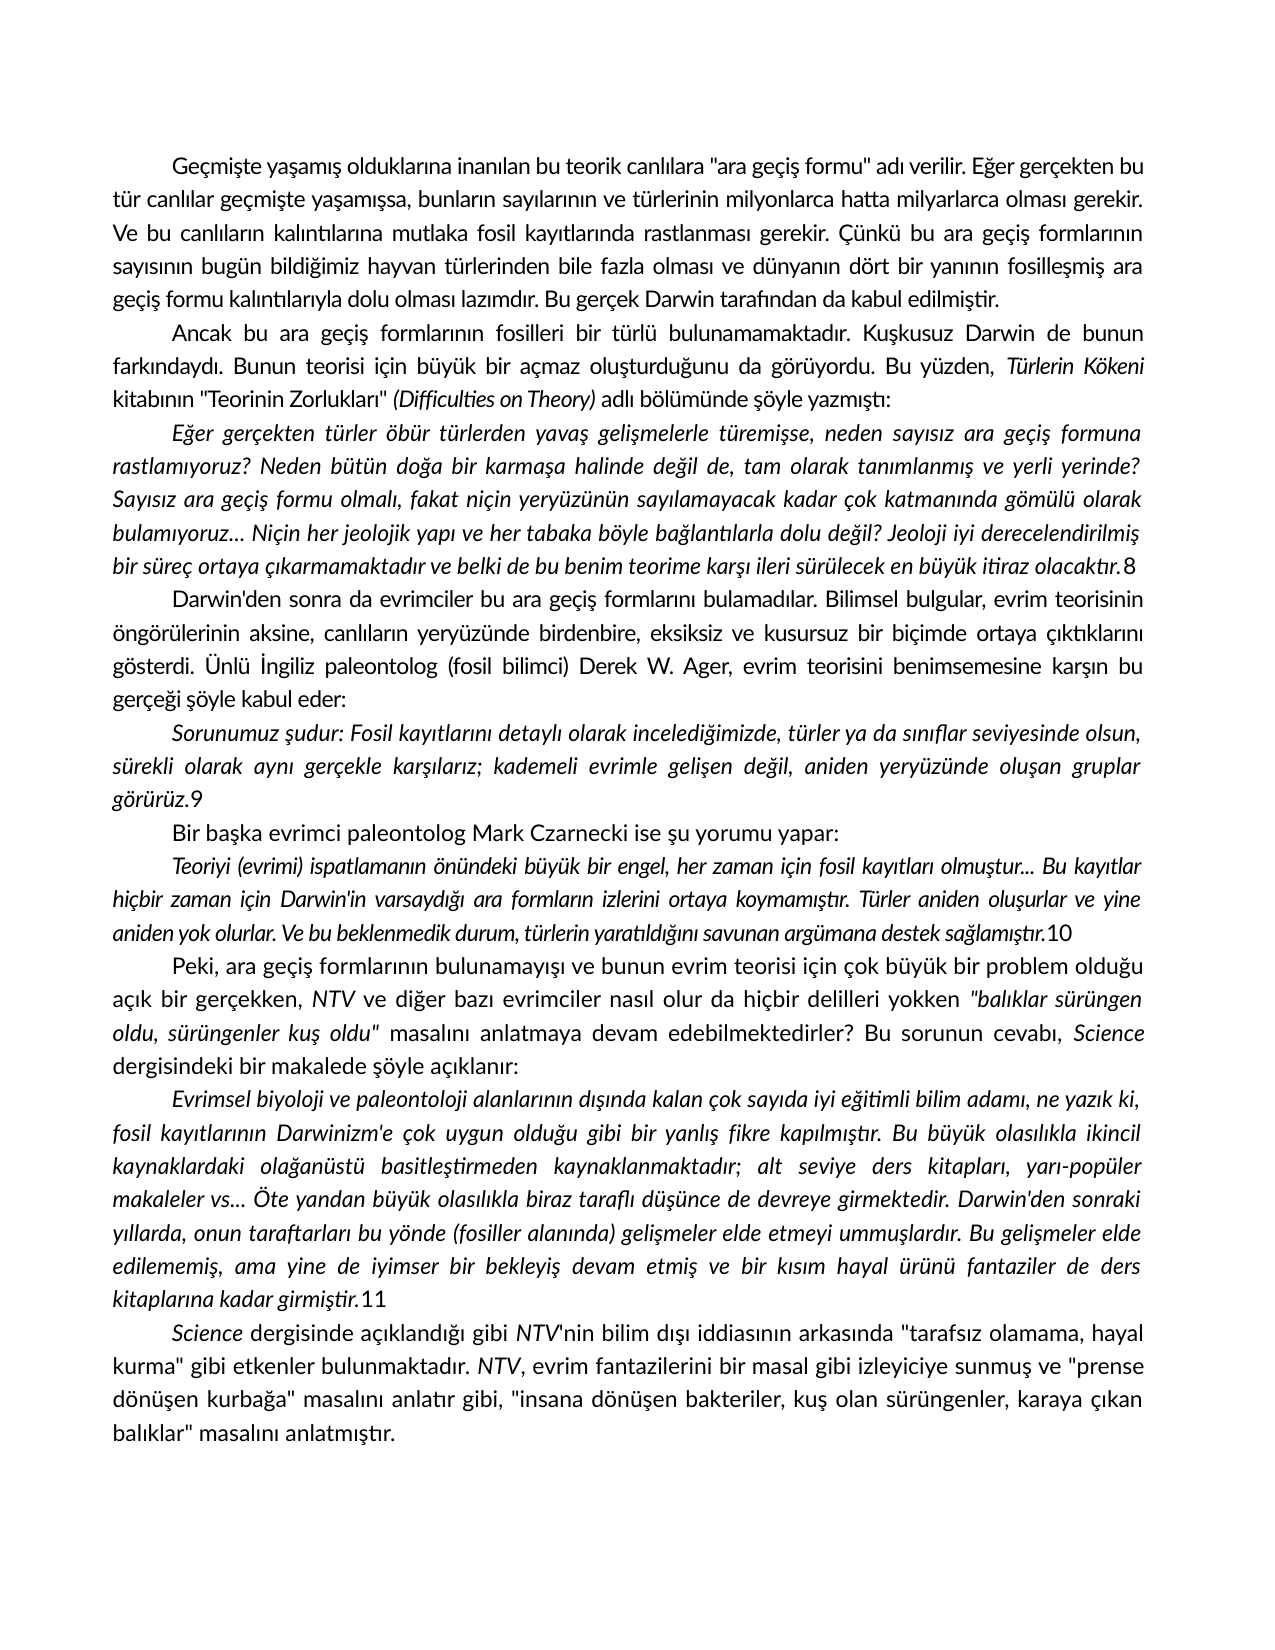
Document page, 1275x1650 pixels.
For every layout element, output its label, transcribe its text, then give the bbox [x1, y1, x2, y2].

text Sorunumuz şudur: Fosil kayıtlarını detaylı olarak incelediğimizde, türler ya da sınıflar seviyesinde olsun, sürekli olarak aynı gerçekle karşılarız; kademeli evrimle gelişen değil, aniden yeryüzünde oluşan gruplar görürüz.9 [112, 714, 1145, 814]
text Bir başka evrimci paleontolog Mark Czarnecki ise şu yorumu yapar: [112, 814, 1145, 848]
text Evrimsel biyoloji ve paleontoloji alanlarının dışında kalan çok sayıda iyi eğitimli bilim adamı, ne yazık ki, fosil kayıtlarının Darwinizm'e çok uygun olduğu gibi bir yanlış fikre kapılmıştır. Bu büyük olasılıkla ikincil kaynaklardaki olağanüstü basitleştirmeden kaynaklanmaktadır; alt seviye ders kitapları, yarı-popüler makaleler vs... Öte yandan büyük olasılıkla biraz taraflı düşünce de devreye girmektedir. Darwin'den sonraki yıllarda, onun taraftarları bu yönde (fosiller alanında) gelişmeler elde etmeyi ummuşlardır. Bu gelişmeler elde edilememiş, ama yine de iyimser bir bekleyiş devam etmiş ve bir kısım hayal ürünü fantaziler de ders kitaplarına kadar girmiştir.11 [112, 1081, 1145, 1314]
text Science dergisinde açıklandığı gibi NTV'nin bilim dışı iddiasının arkasında "tarafsız olamama, hayal kurma" gibi etkenler bulunmaktadır. NTV, evrim fantazilerini bir masal gibi izleyiciye sunmuş ve "prense dönüşen kurbağa" masalını anlatır gibi, "insana dönüşen bakteriler, kuş olan sürüngenler, karaya çıkan balıklar" masalını anlatmıştır. [112, 1314, 1145, 1448]
text Peki, ara geçiş formlarının bulunamayışı ve bunun evrim teorisi için çok büyük bir problem olduğu açık bir gerçekken, NTV ve diğer bazı evrimciler nasıl olur da hiçbir delilleri yokken "balıklar sürüngen oldu, sürüngenler kuş oldu" masalını anlatmaya devam edebilmektedirler? Bu sorunun cevabı, Science dergisindeki bir makalede şöyle açıklanır: [112, 948, 1145, 1081]
text Eğer gerçekten türler öbür türlerden yavaş gelişmelerle türemişse, neden sayısız ara geçiş formuna rastlamıyoruz? Neden bütün doğa bir karmaşa halinde değil de, tam olarak tanımlanmış ve yerli yerinde? Sayısız ara geçiş formu olmalı, fakat niçin yeryüzünün sayılamayacak kadar çok katmanında gömülü olarak bulamıyoruz... Niçin her jeolojik yapı ve her tabaka böyle bağlantılarla dolu değil? Jeoloji iyi derecelendirilmiş bir süreç ortaya çıkarmamaktadır ve belki de bu benim teorime karşı ileri sürülecek en büyük itiraz olacaktır.8 [112, 414, 1145, 581]
text Geçmişte yaşamış olduklarına inanılan bu teorik canlılara "ara geçiş formu" adı verilir. Eğer gerçekten bu tür canlılar geçmişte yaşamışsa, bunların sayılarının ve türlerinin milyonlarca hatta milyarlarca olması gerekir. Ve bu canlıların kalıntılarına mutlaka fosil kayıtlarında rastlanması gerekir. Çünkü bu ara geçiş formlarının sayısının bugün bildiğimiz hayvan türlerinden bile fazla olması ve dünyanın dört bir yanının fosilleşmiş ara geçiş formu kalıntılarıyla dolu olması lazımdır. Bu gerçek Darwin tarafından da kabul edilmiştir. [112, 148, 1145, 314]
text Darwin'den sonra da evrimciler bu ara geçiş formlarını bulamadılar. Bilimsel bulgular, evrim teorisinin öngörülerinin aksine, canlıların yeryüzünde birdenbire, eksiksiz ve kusursuz bir biçimde ortaya çıktıklarını gösterdi. Ünlü İngiliz paleontolog (fosil bilimci) Derek W. Ager, evrim teorisini benimsemesine karşın bu gerçeği şöyle kabul eder: [112, 581, 1145, 714]
text Teoriyi (evrimi) ispatlamanın önündeki büyük bir engel, her zaman için fosil kayıtları olmuştur... Bu kayıtlar hiçbir zaman için Darwin'in varsaydığı ara formların izlerini ortaya koymamıştır. Türler aniden oluşurlar ve yine aniden yok olurlar. Ve bu beklenmedik durum, türlerin yaratıldığını savunan argümana destek sağlamıştır.10 [112, 848, 1145, 948]
text Ancak bu ara geçiş formlarının fosilleri bir türlü bulunamamaktadır. Kuşkusuz Darwin de bunun farkındaydı. Bunun teorisi için büyük bir açmaz oluşturduğunu da görüyordu. Bu yüzden, Türlerin Kökeni kitabının "Teorinin Zorlukları" (Difficulties on Theory) adlı bölümünde şöyle yazmıştı: [112, 314, 1145, 414]
